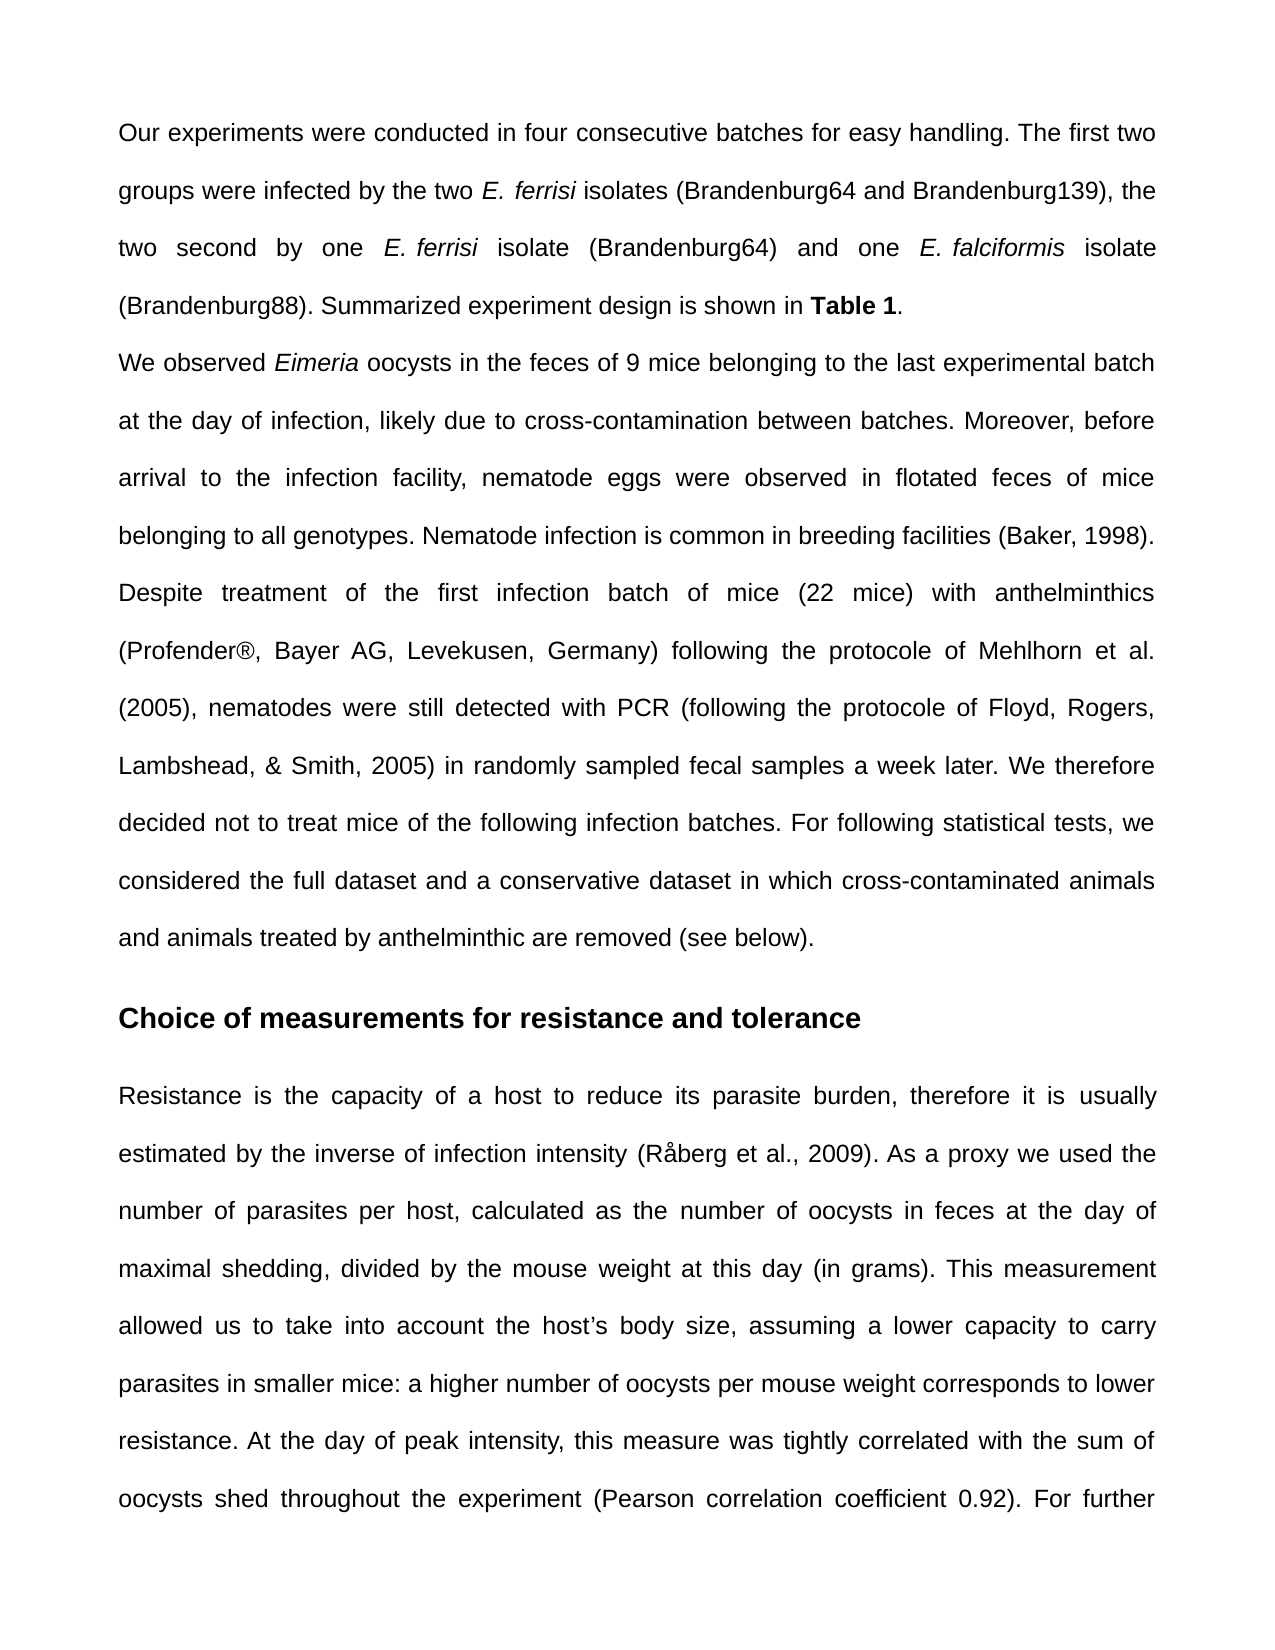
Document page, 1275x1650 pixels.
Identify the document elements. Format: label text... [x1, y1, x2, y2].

text We observed Eimeria oocysts in the feces of 9 mice belonging to the last experimental batch at the day of infection, likely due to cross-contamination between batches. Moreover, before arrival to the infection facility, nematode eggs were observed in flotated feces of mice belonging to all genotypes. Nematode infection is common in breeding facilities (Baker, 1998). Despite treatment of the first infection batch of mice (22 mice) with anthelminthics (Profender®, Bayer AG, Levekusen, Germany) following the protocole of Mehlhorn et al. (2005), nematodes were still detected with PCR (following the protocole of Floyd, Rogers, Lambshead, & Smith, 2005) in randomly sampled fecal samples a week later. We therefore decided not to treat mice of the following infection batches. For following statistical tests, we considered the full dataset and a conservative dataset in which cross-contaminated animals and animals treated by anthelminthic are removed (see below). [118, 348, 1157, 952]
text Our experiments were conducted in four consecutive batches for easy handling. The first two groups were infected by the two E. ferrisi isolates (Brandenburg64 and Brandenburg139), the two second by one E. ferrisi isolate (Brandenburg64) and one E. falciformis isolate (Brandenburg88). Summarized experiment design is shown in Table 1. [118, 118, 1157, 319]
subtitle Choice of measurements for resistance and tolerance [118, 1001, 1157, 1035]
text Resistance is the capacity of a host to reduce its parasite burden, therefore it is usually estimated by the inverse of infection intensity (Råberg et al., 2009). As a proxy we used the number of parasites per host, calculated as the number of oocysts in feces at the day of maximal shedding, divided by the mouse weight at this day (in grams). This measurement allowed us to take into account the host’s body size, assuming a lower capacity to carry parasites in smaller mice: a higher number of oocysts per mouse weight corresponds to lower resistance. At the day of peak intensity, this measure was tightly correlated with the sum of oocysts shed throughout the experiment (Pearson correlation coefficient 0.92). For further [118, 1081, 1157, 1512]
